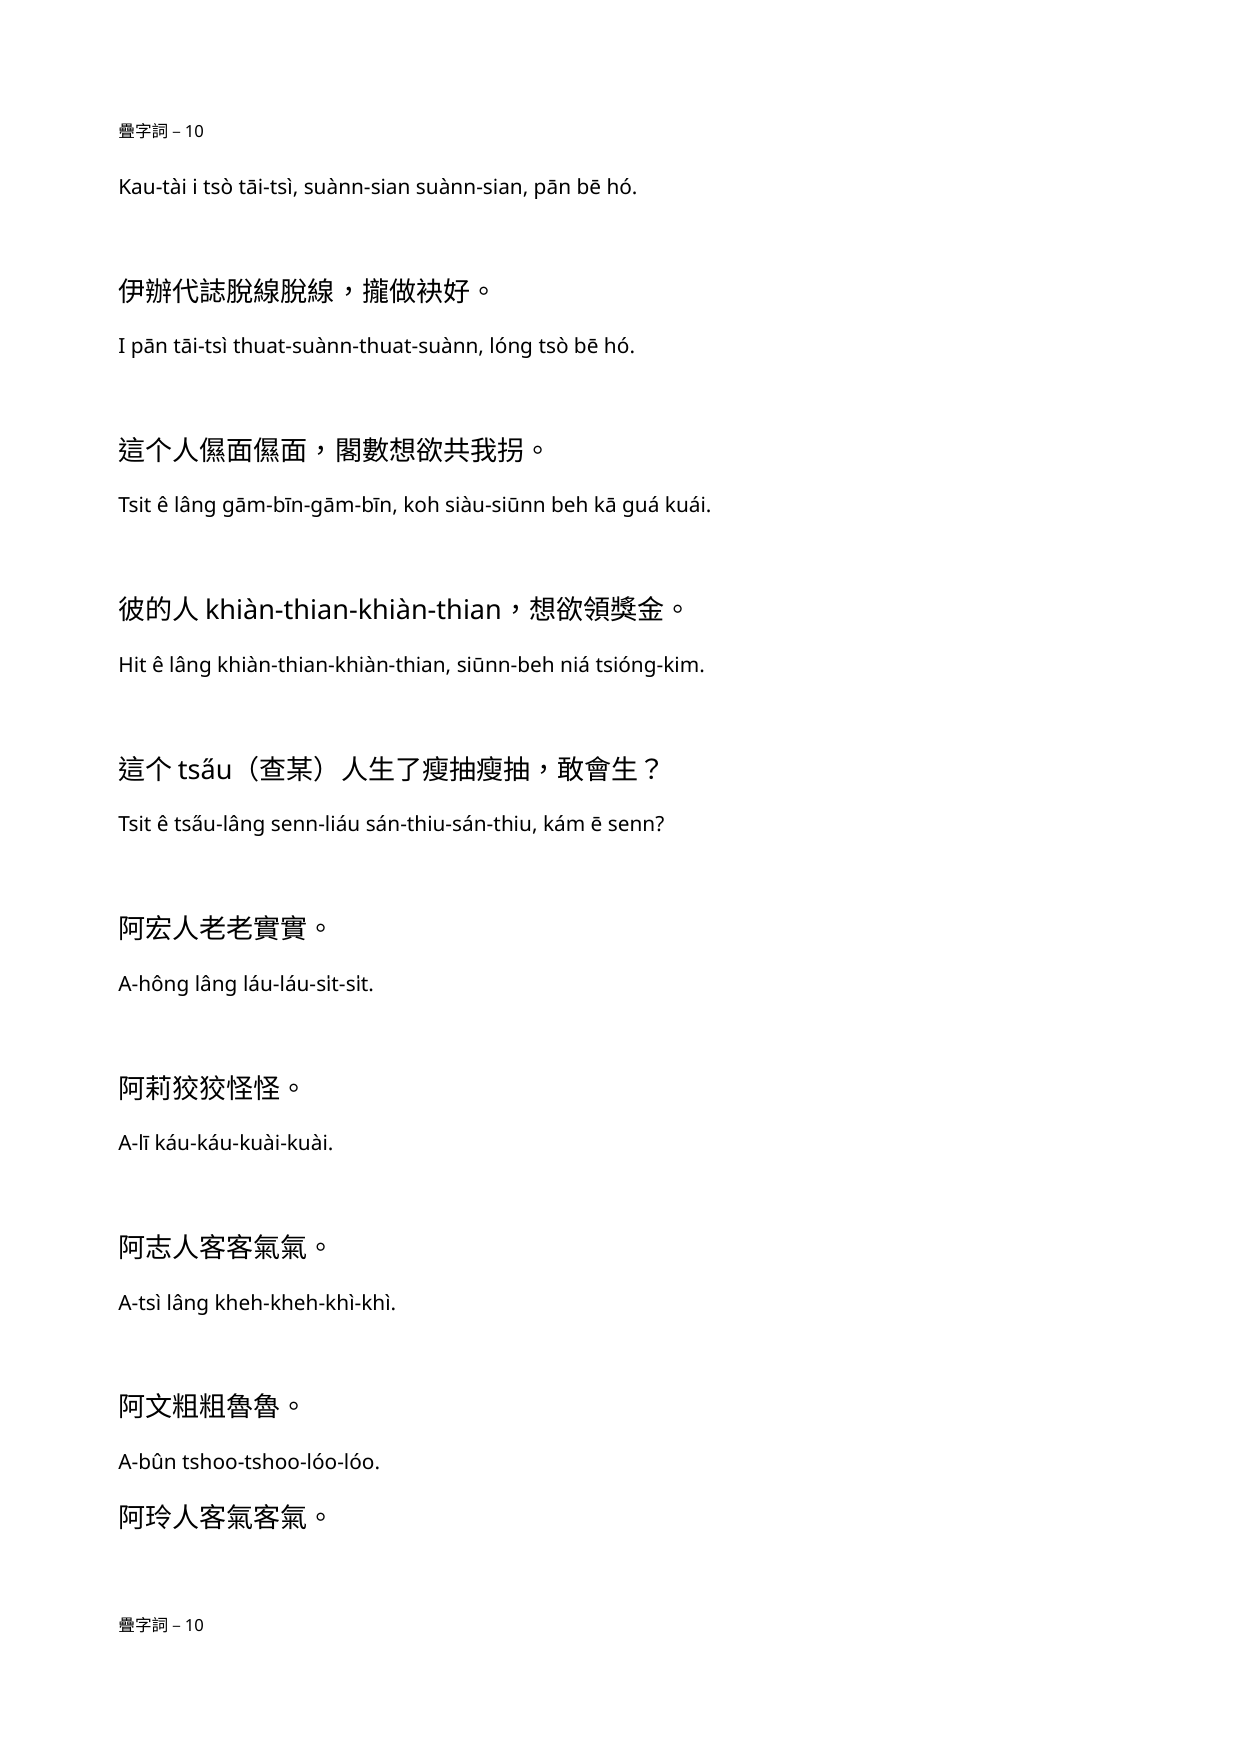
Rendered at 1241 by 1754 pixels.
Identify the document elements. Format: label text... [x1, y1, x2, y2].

text Tsit ê tsa̋u-lâng senn-liáu sán-thiu-sán-thiu, kám ē senn? [118, 809, 1122, 838]
text A-tsì lâng kheh-kheh-khì-khì. [118, 1288, 1122, 1316]
text Hit ê lâng khiàn-thian-khiàn-thian, siūnn-beh niá tsióng-kim. [118, 650, 1122, 678]
text A-hông lâng láu-láu-si̍t-si̍t. [118, 969, 1122, 997]
text Kau-tài i tsò tāi-tsì, suànn-sian suànn-sian, pān bē hó. [118, 172, 1122, 200]
text 伊辦代誌脫線脫線，攏做袂好。 [118, 269, 1122, 309]
text 這个人儑面儑面，閣數想欲共我拐。 [118, 429, 1122, 468]
text 阿玲人客氣客氣。 [118, 1496, 1122, 1535]
text 阿宏人老老實實。 [118, 907, 1122, 947]
text 彼的人khiàn-thian-khiàn-thian，想欲領獎金。 [118, 588, 1122, 628]
text 這个tsa̋u（查某）人生了瘦抽瘦抽，敢會生？ [118, 748, 1122, 787]
text 阿莉狡狡怪怪。 [118, 1067, 1122, 1106]
text 阿志人客客氣氣。 [118, 1226, 1122, 1265]
text Tsit ê lâng gām-bīn-gām-bīn, koh siàu-siūnn beh kā guá kuái. [118, 491, 1122, 519]
text 阿文粗粗魯魯。 [118, 1385, 1122, 1425]
text I pān tāi-tsì thuat-suànn-thuat-suànn, lóng tsò bē hó. [118, 331, 1122, 360]
text A-lī káu-káu-kuài-kuài. [118, 1128, 1122, 1157]
text A-bûn tshoo-tshoo-lóo-lóo. [118, 1447, 1122, 1476]
